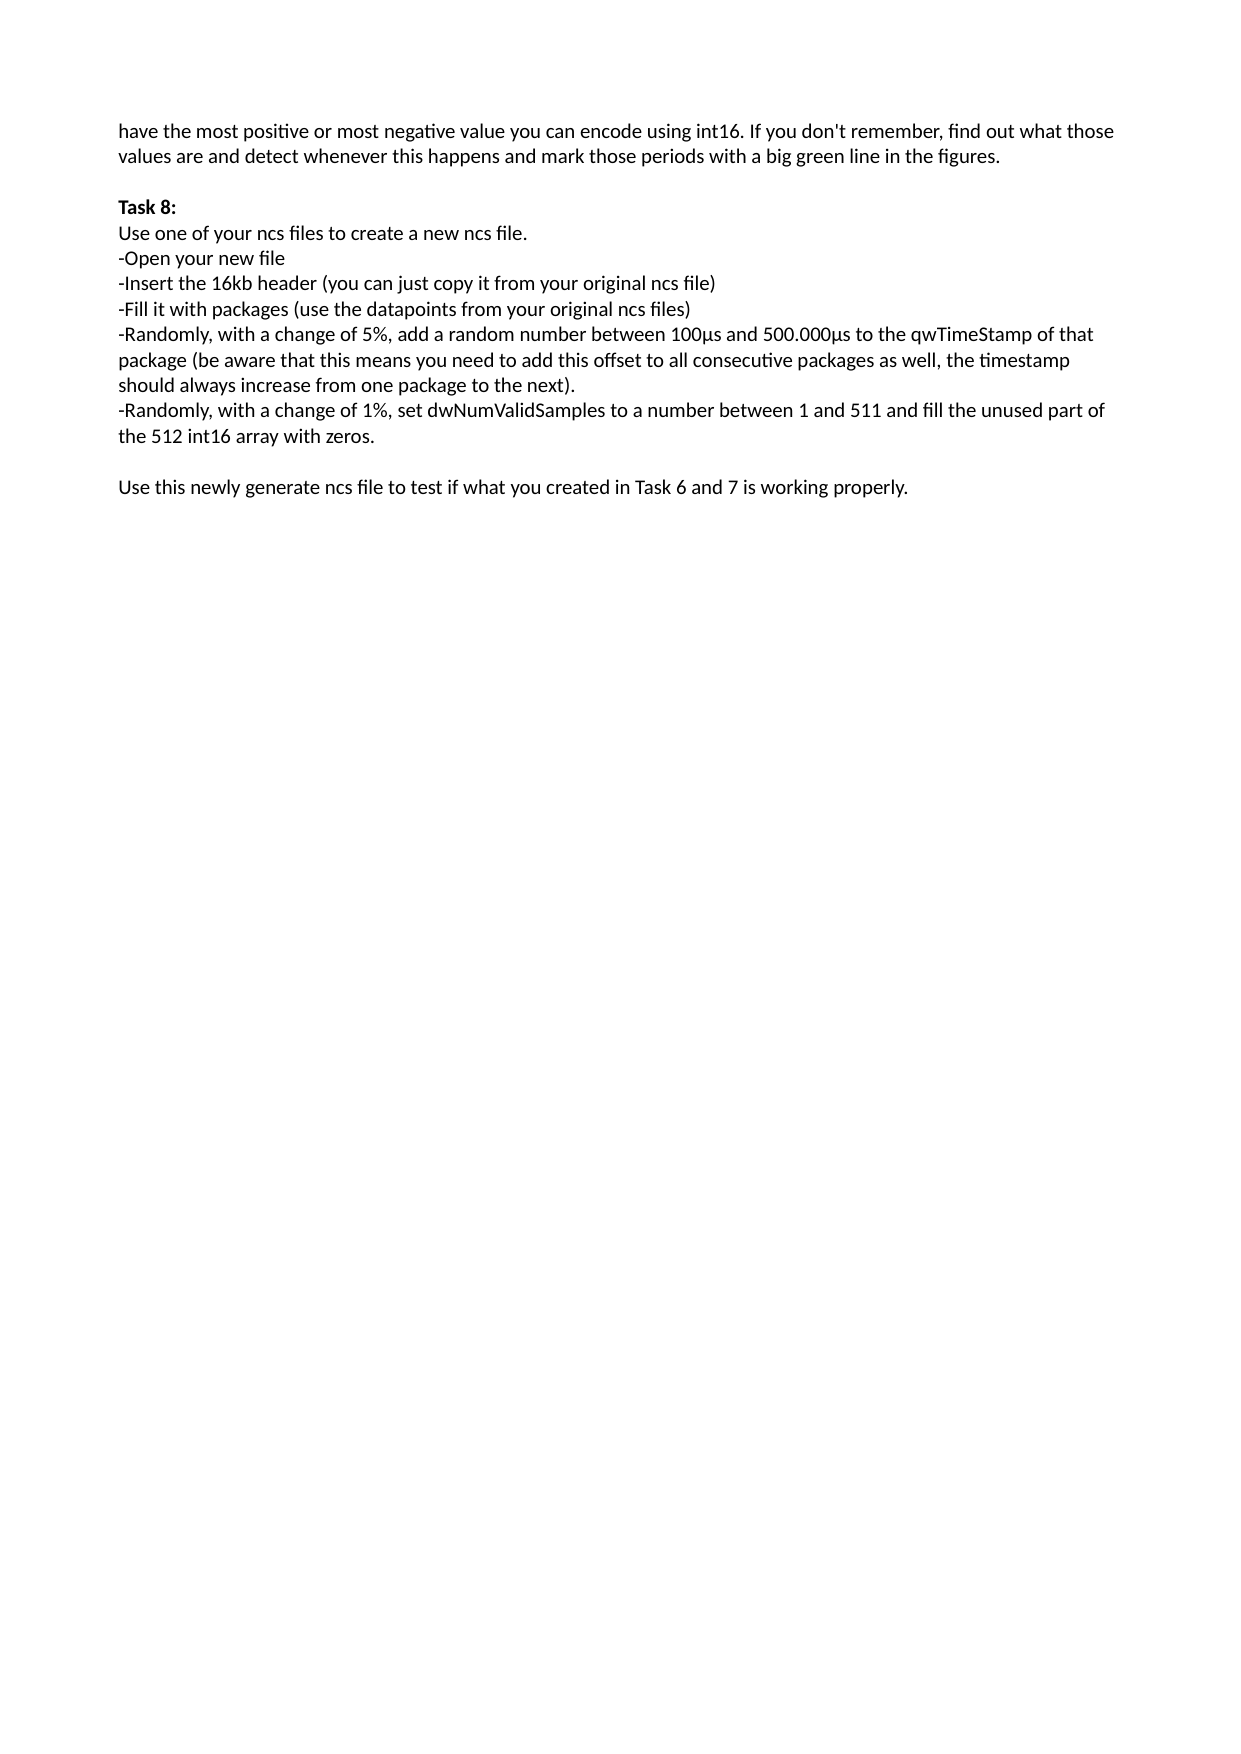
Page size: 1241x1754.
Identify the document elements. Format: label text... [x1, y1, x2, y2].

text have the most positive or most negative value you can encode using int16. If you don't remember, find out what those values are and detect whenever this happens and mark those periods with a big green line in the figures. [118, 118, 1122, 169]
text Task 8: Use one of your ncs files to create a new ncs file. -Open your new file -Insert the 16kb header (you can just copy it from your original ncs file) -Fill it with packages (use the datapoints from your original ncs files) -Randomly, with a change of 5%, add a random number between 100µs and 500.000µs to the qwTimeStamp of that package (be aware that this means you need to add this offset to all consecutive packages as well, the timestamp should always increase from one package to the next). -Randomly, with a change of 1%, set dwNumValidSamples to a number between 1 and 511 and fill the unused part of the 512 int16 array with zeros. Use this newly generate ncs file to test if what you created in Task 6 and 7 is working properly. [118, 194, 1122, 499]
